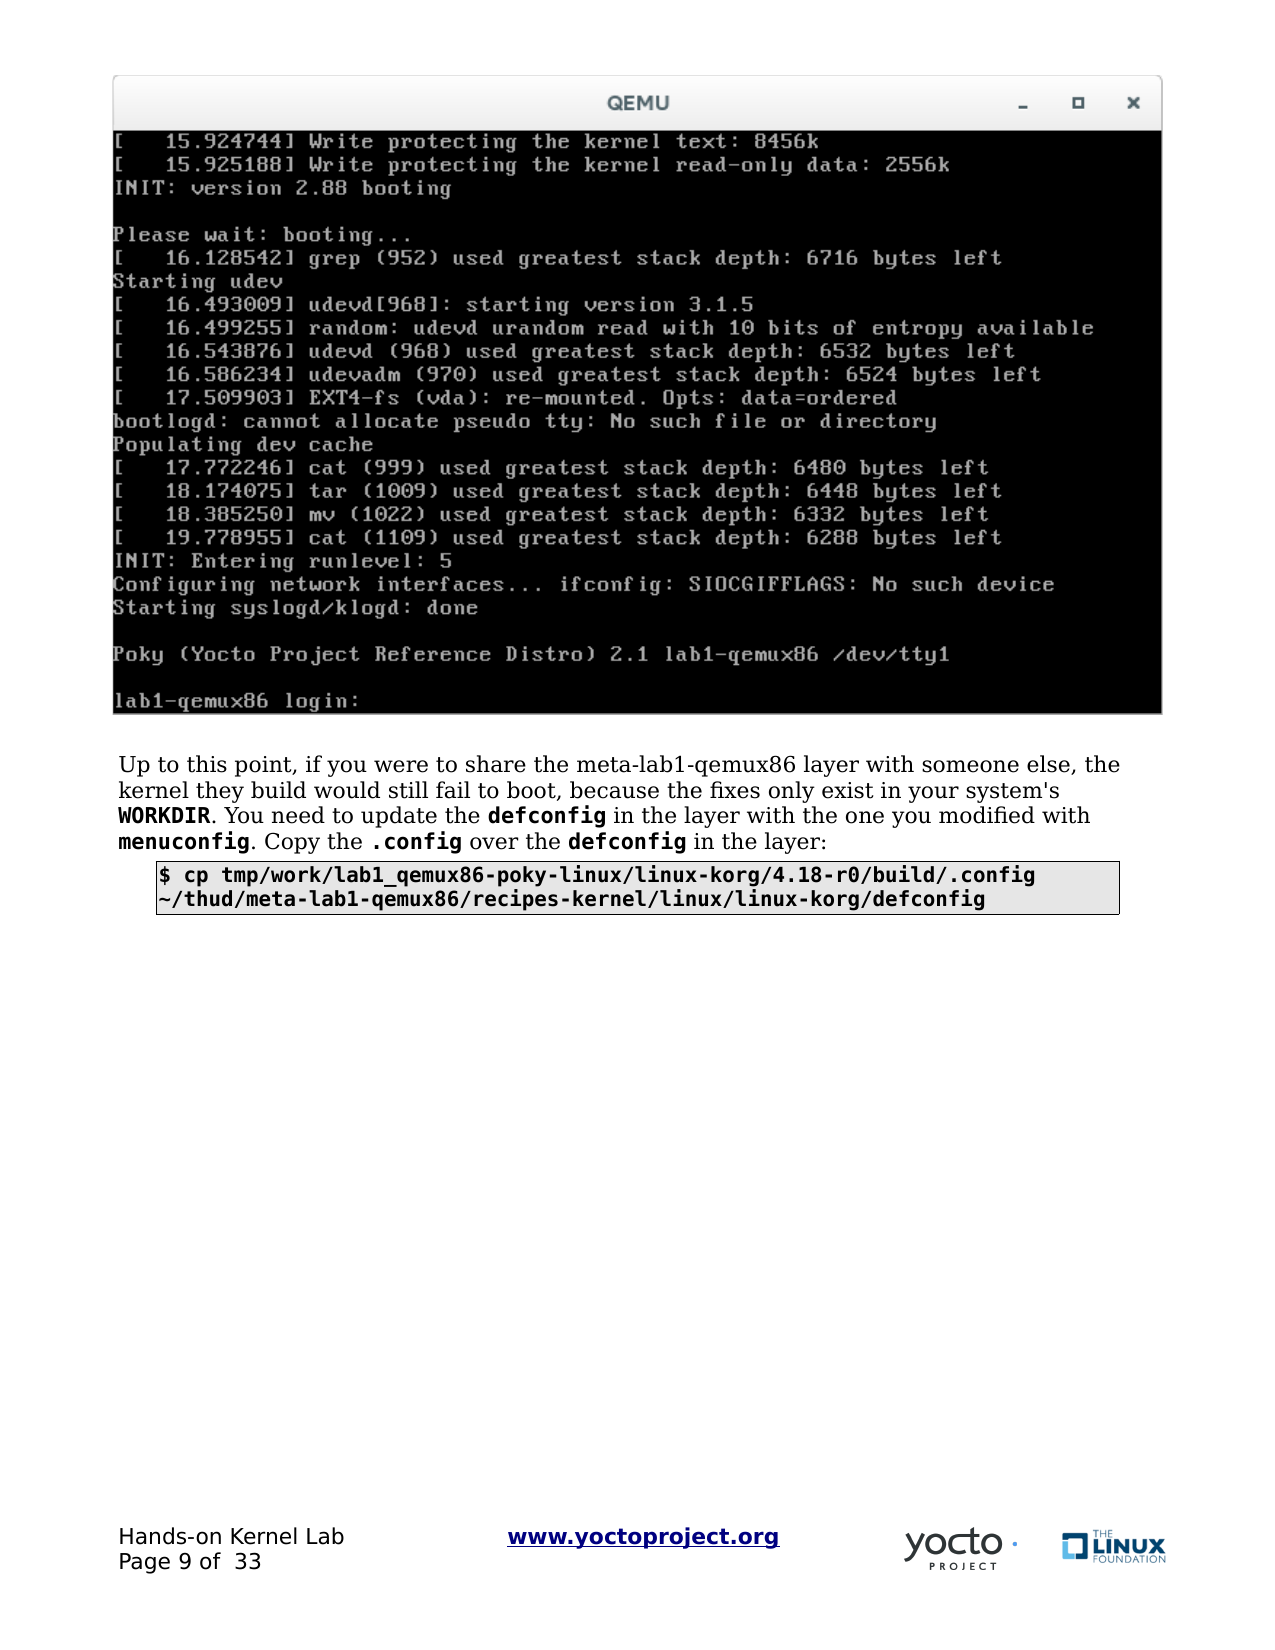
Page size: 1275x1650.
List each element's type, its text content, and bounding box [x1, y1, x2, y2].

text $ cp tmp/work/lab1_qemux86-poky-linux/linux-korg/4.18-r0/build/.config ~/thud/meta-lab1-qemux86/recipes-kernel/linux/linux-korg/defconfig [157, 862, 1119, 914]
text Up to this point, if you were to share the meta-lab1-qemux86 layer with someone else, the kernel they build would still fail to boot, because the fixes only exist in your system's WORKDIR. You need to update the defconfig in the layer with the one you modified with menuconfig. Copy the .config over the defconfig in the layer: [118, 752, 1157, 854]
